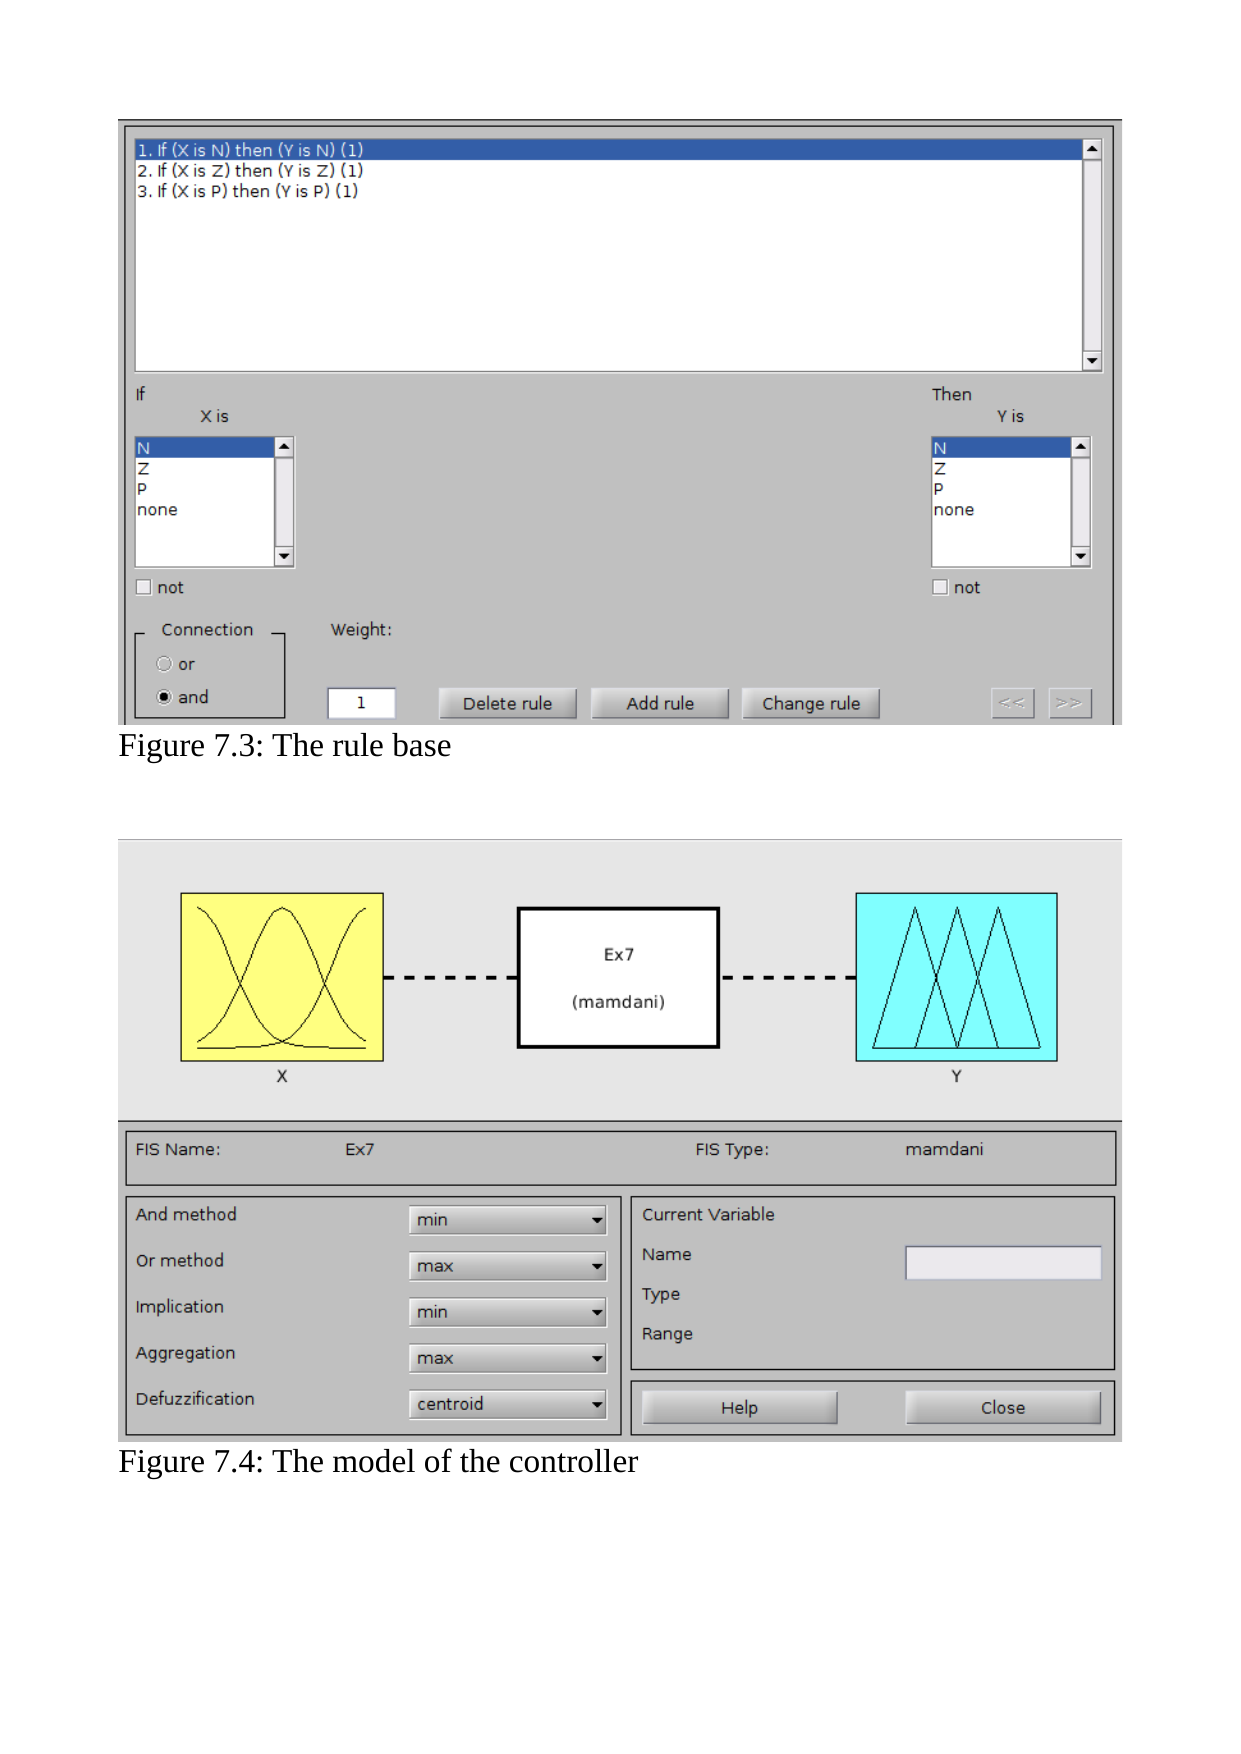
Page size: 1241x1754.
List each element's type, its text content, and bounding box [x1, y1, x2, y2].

picture [118, 118, 1123, 725]
text Figure 7.3: The rule base [118, 725, 1122, 763]
picture [118, 839, 1123, 1442]
text Figure 7.4: The model of the controller [118, 1442, 1122, 1480]
